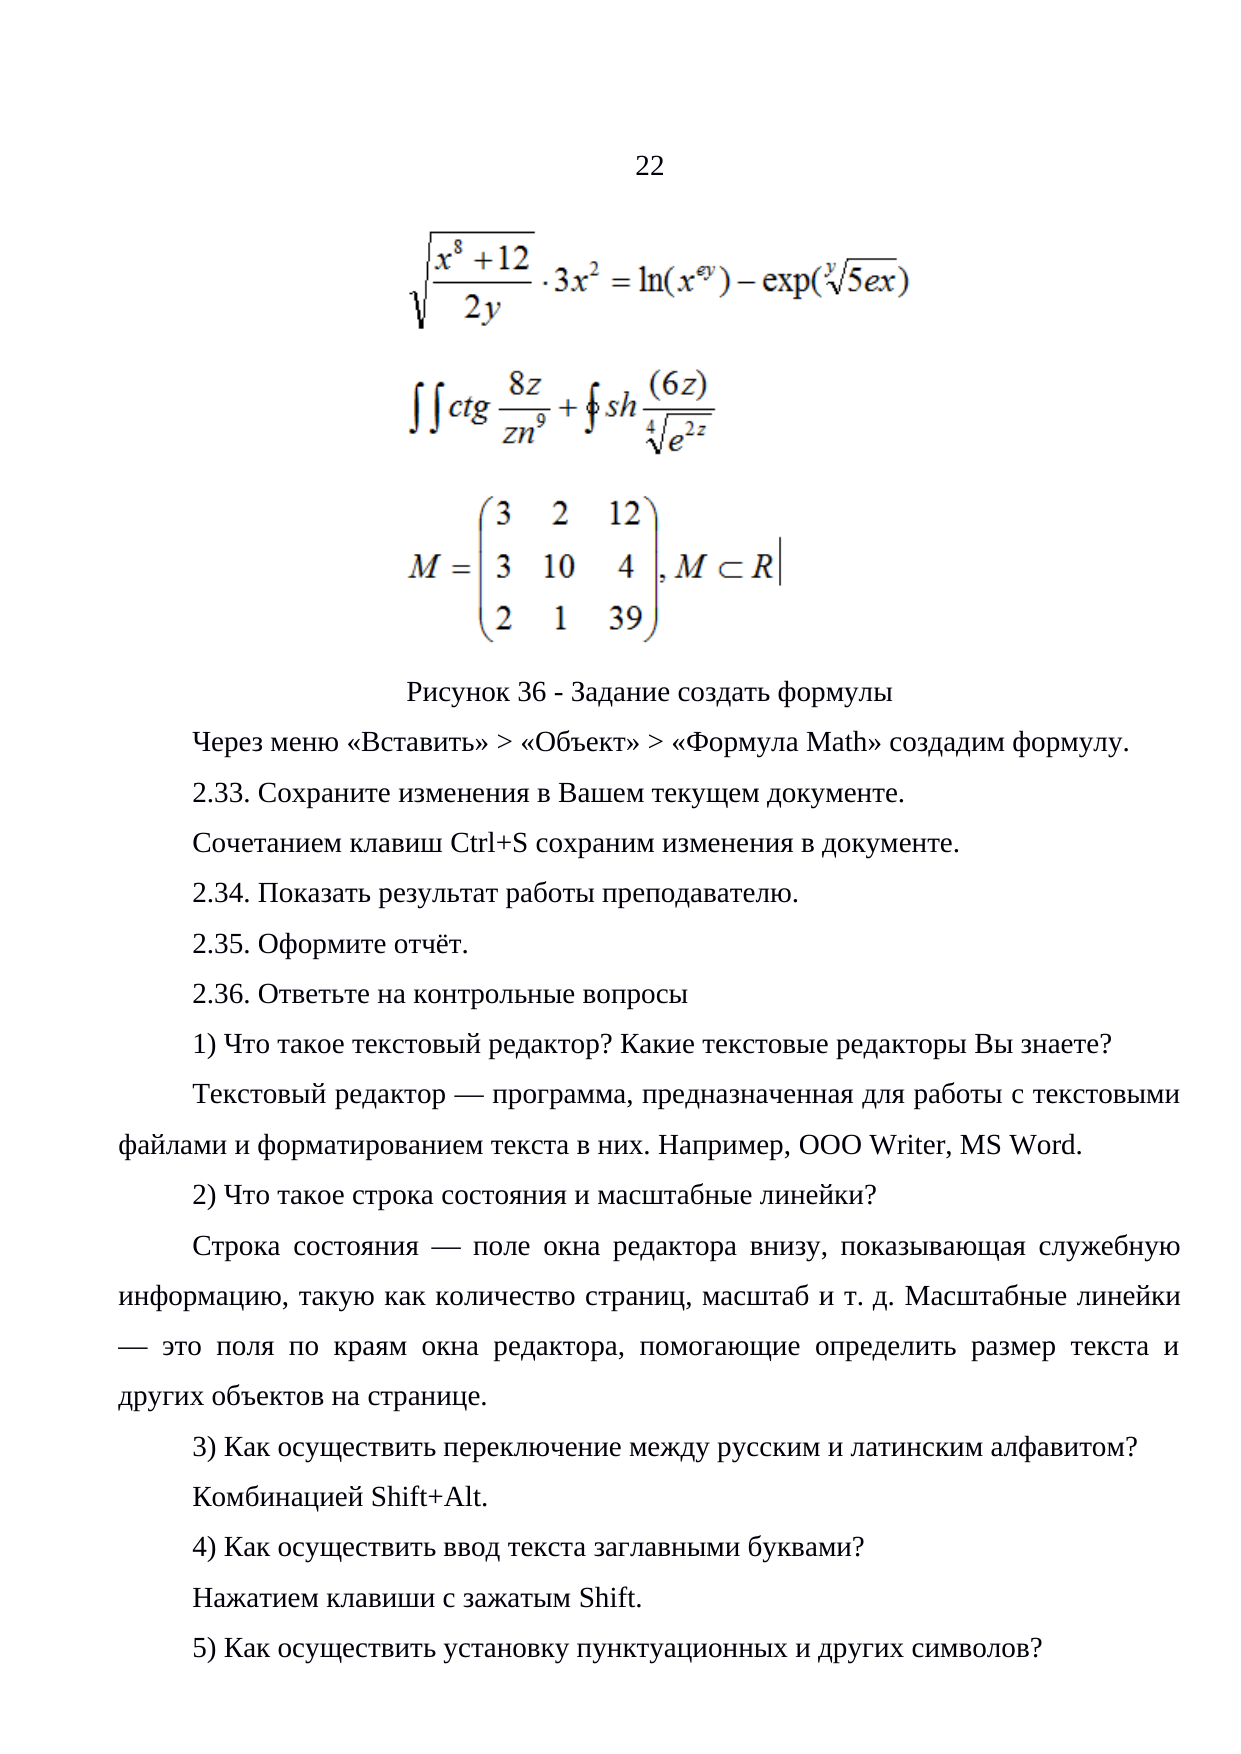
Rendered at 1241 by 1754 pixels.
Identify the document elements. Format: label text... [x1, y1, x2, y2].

text Рисунок 36 - Задание создать формулы [381, 672, 918, 708]
text Текстовый редактор — программа, предназначенная для работы с текстовыми файлами и форматированием текста в них. Например, OOO Writer, MS Word. [118, 1077, 1181, 1161]
text 2) Что такое строка состояния и масштабные линейки? [118, 1177, 1181, 1211]
text 4) Как осуществить ввод текста заглавными буквами? [118, 1529, 1181, 1563]
text Нажатием клавиши с зажатым Shift. [118, 1580, 1181, 1613]
text 3) Как осуществить переключение между русским и латинским алфавитом? [118, 1429, 1181, 1462]
text Через меню «Вставить» > «Объект» > «Формула Math» создадим формулу. [118, 211, 1181, 758]
text 1) Что такое текстовый редактор? Какие текстовые редакторы Вы знаете? [118, 1026, 1181, 1060]
picture [380, 210, 919, 672]
text 5) Как осуществить установку пунктуационных и других символов? [118, 1630, 1181, 1664]
text 2.34. Показать результат работы преподавателю. [118, 875, 1181, 909]
text 2.35. Оформите отчёт. [118, 926, 1181, 959]
text Сочетанием клавиш Ctrl+S сохраним изменения в документе. [118, 825, 1181, 859]
text Комбинацией Shift+Alt. [118, 1479, 1181, 1513]
text Строка состояния — поле окна редактора внизу, показывающая служебную информацию, такую как количество страниц, масштаб и т. д. Масштабные линейки — это поля по краям окна редактора, помогающие определить размер текста и других объектов на странице. [118, 1228, 1181, 1412]
text 2.36. Ответьте на контрольные вопросы [118, 976, 1181, 1009]
text 2.33. Сохраните изменения в Вашем текущем документе. [118, 775, 1181, 808]
